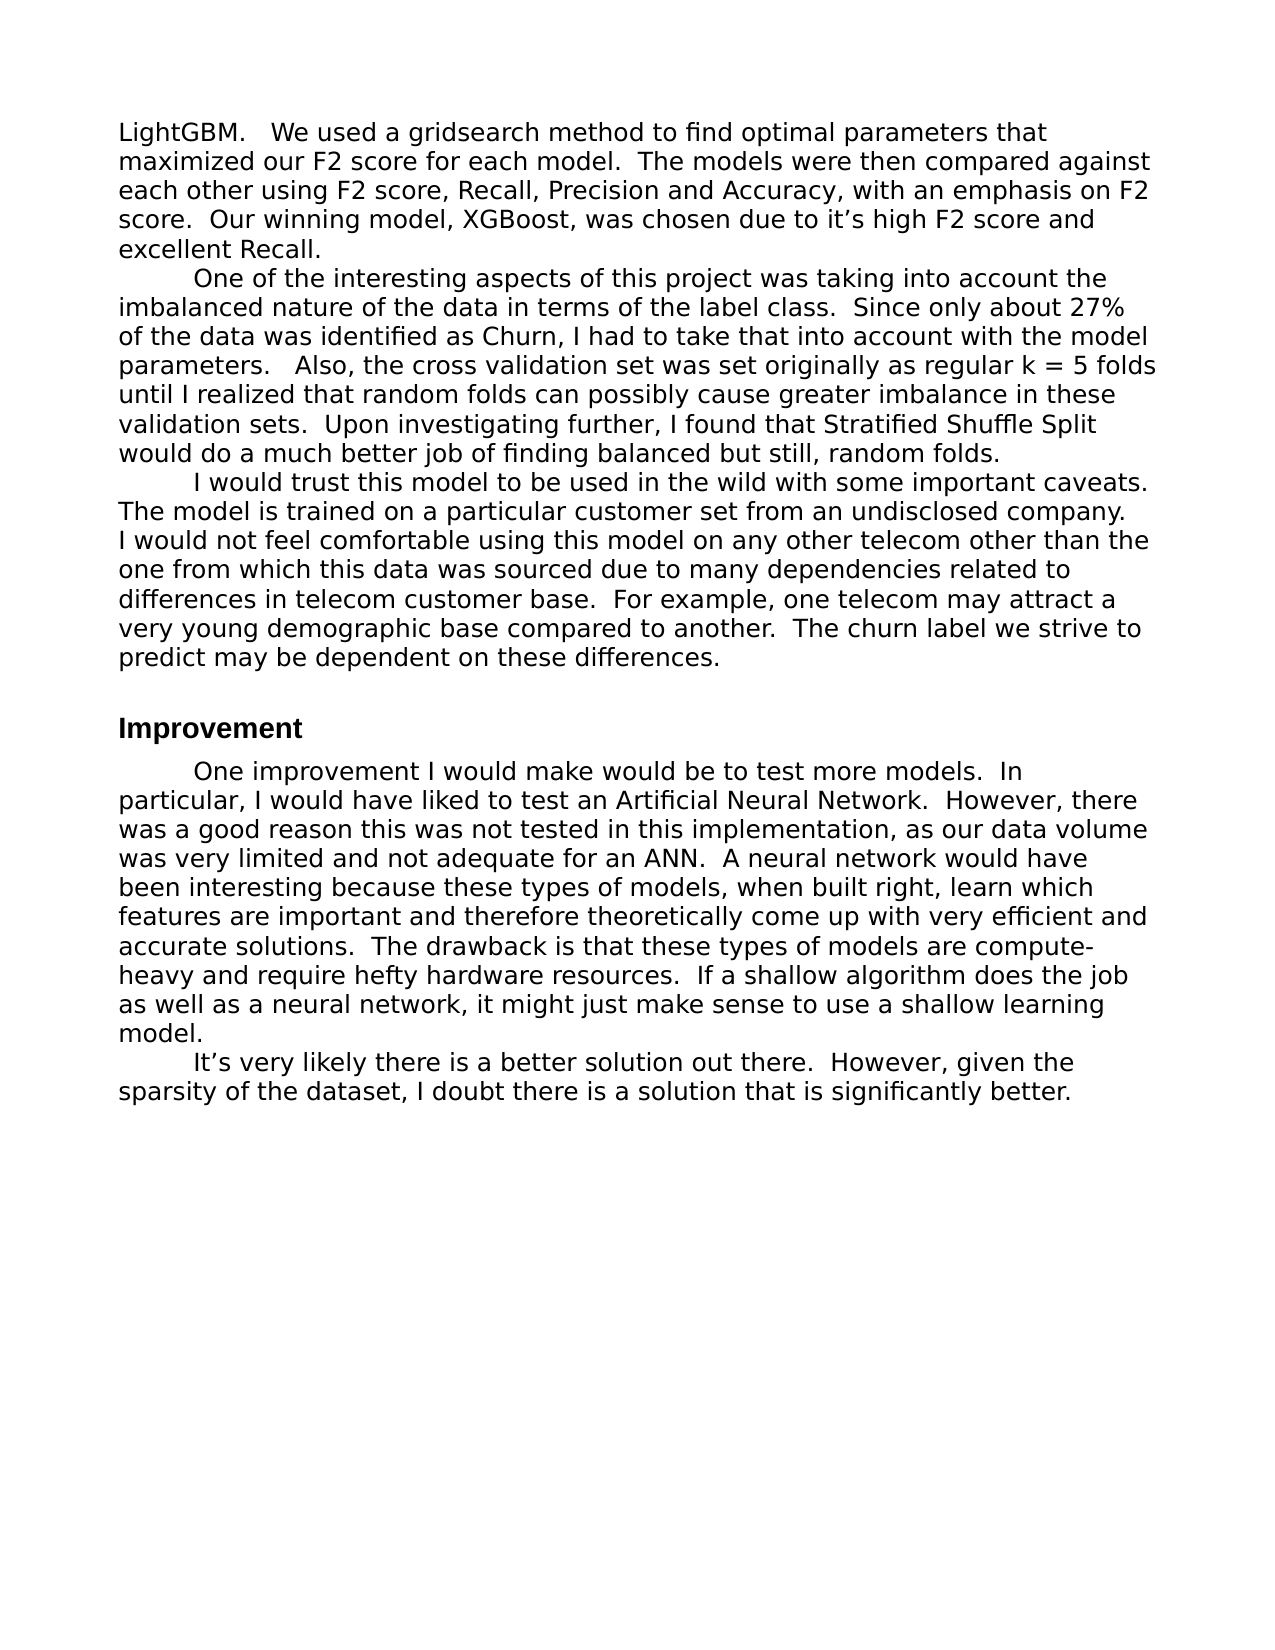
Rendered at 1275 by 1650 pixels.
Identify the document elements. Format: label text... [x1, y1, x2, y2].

text I would trust this model to be used in the wild with some important caveats. The model is trained on a particular customer set from an undisclosed company. I would not feel comfortable using this model on any other telecom other than the one from which this data was sourced due to many dependencies related to differences in telecom customer base. For example, one telecom may attract a very young demographic base compared to another. The churn label we strive to predict may be dependent on these differences. [118, 468, 1157, 672]
text LightGBM. We used a gridsearch method to find optimal parameters that maximized our F2 score for each model. The models were then compared against each other using F2 score, Recall, Precision and Accuracy, with an emphasis on F2 score. Our winning model, XGBoost, was chosen due to it’s high F2 score and excellent Recall. [118, 118, 1157, 264]
text It’s very likely there is a better solution out there. However, given the sparsity of the dataset, I doubt there is a solution that is significantly better. [118, 1048, 1157, 1107]
subtitle Improvement [118, 711, 1157, 744]
text One of the interesting aspects of this project was taking into account the imbalanced nature of the data in terms of the label class. Since only about 27% of the data was identified as Churn, I had to take that into account with the model parameters. Also, the cross validation set was set originally as regular k = 5 folds until I realized that random folds can possibly cause greater imbalance in these validation sets. Upon investigating further, I found that Stratified Shuffle Split would do a much better job of finding balanced but still, random folds. [118, 264, 1157, 468]
text One improvement I would make would be to test more models. In particular, I would have liked to test an Artificial Neural Network. However, there was a good reason this was not tested in this implementation, as our data volume was very limited and not adequate for an ANN. A neural network would have been interesting because these types of models, when built right, learn which features are important and therefore theoretically come up with very efficient and accurate solutions. The drawback is that these types of models are compute-heavy and require hefty hardware resources. If a shallow algorithm does the job as well as a neural network, it might just make sense to use a shallow learning model. [118, 757, 1157, 1048]
